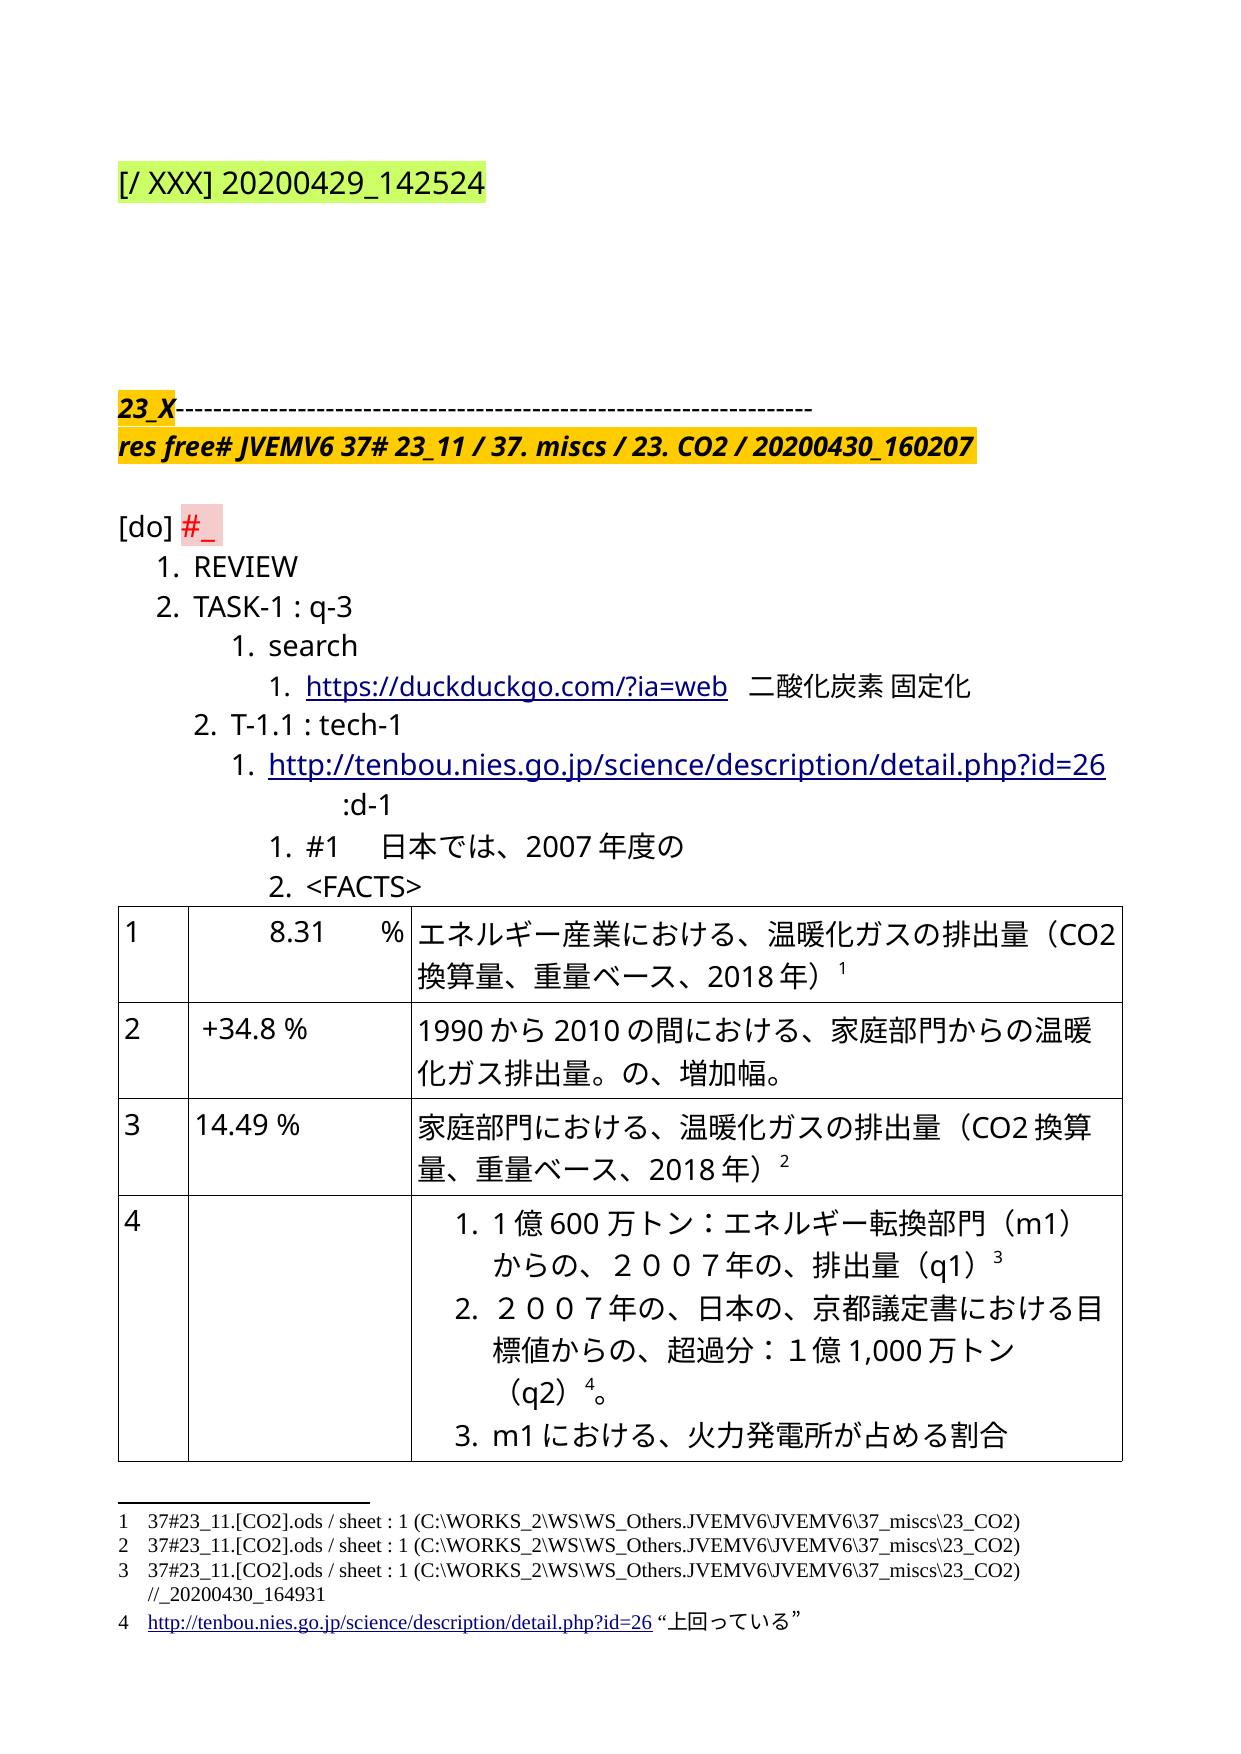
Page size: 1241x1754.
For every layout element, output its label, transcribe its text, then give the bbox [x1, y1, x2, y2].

text 23_X-------------------------------------------------------------------- [118, 387, 1122, 427]
list https://duckduckgo.com/?ia=web 二酸化炭素 固定化 [268, 665, 1122, 704]
table_header 1 [119, 907, 188, 1002]
list <FACTS> [268, 866, 1122, 906]
list http://tenbou.nies.go.jp/science/description/detail.php?id=26 :d-1 [231, 744, 1122, 824]
table_cell 2 [119, 1003, 188, 1098]
list REVIEW [156, 546, 1122, 586]
list #1 日本では、2007年度の [268, 824, 1122, 866]
list search [231, 626, 1122, 665]
table_cell 3 [119, 1099, 188, 1195]
table_cell [189, 1196, 411, 1461]
list TASK-1 : q-3 [156, 586, 1122, 626]
table_cell 14.49 % [189, 1099, 411, 1195]
table_cell 4 [119, 1196, 188, 1461]
table_header エネルギー産業における、温暖化ガスの排出量（CO2換算量、重量ベース、2018年） [412, 907, 1122, 1002]
list T-1.1 : tech-1 [193, 704, 1122, 744]
table_header % [189, 907, 411, 1002]
text res free# JVEMV6 37# 23_11 / 37. miscs / 23. CO2 / 20200430_160207 [118, 427, 1122, 464]
text [/ XXX] 20200429_142524 [118, 118, 1122, 203]
table_cell 1990から2010の間における、家庭部門からの温暖化ガス排出量。の、増加幅。 [412, 1003, 1122, 1098]
table_cell +34.8 % [189, 1003, 411, 1098]
text [do] #_ [118, 503, 1122, 546]
table_cell 家庭部門における、温暖化ガスの排出量（CO2換算量、重量ベース、2018年） [412, 1099, 1122, 1195]
table_cell 1億600 万トン：エネルギー転換部門（m1）からの、２００７年の、排出量（q1） ２００７年の、日本の、京都議定書における目標値からの、超過分：１億1,000万トン（q2）。 m1における、火力発電所が占める割合 [412, 1196, 1122, 1461]
